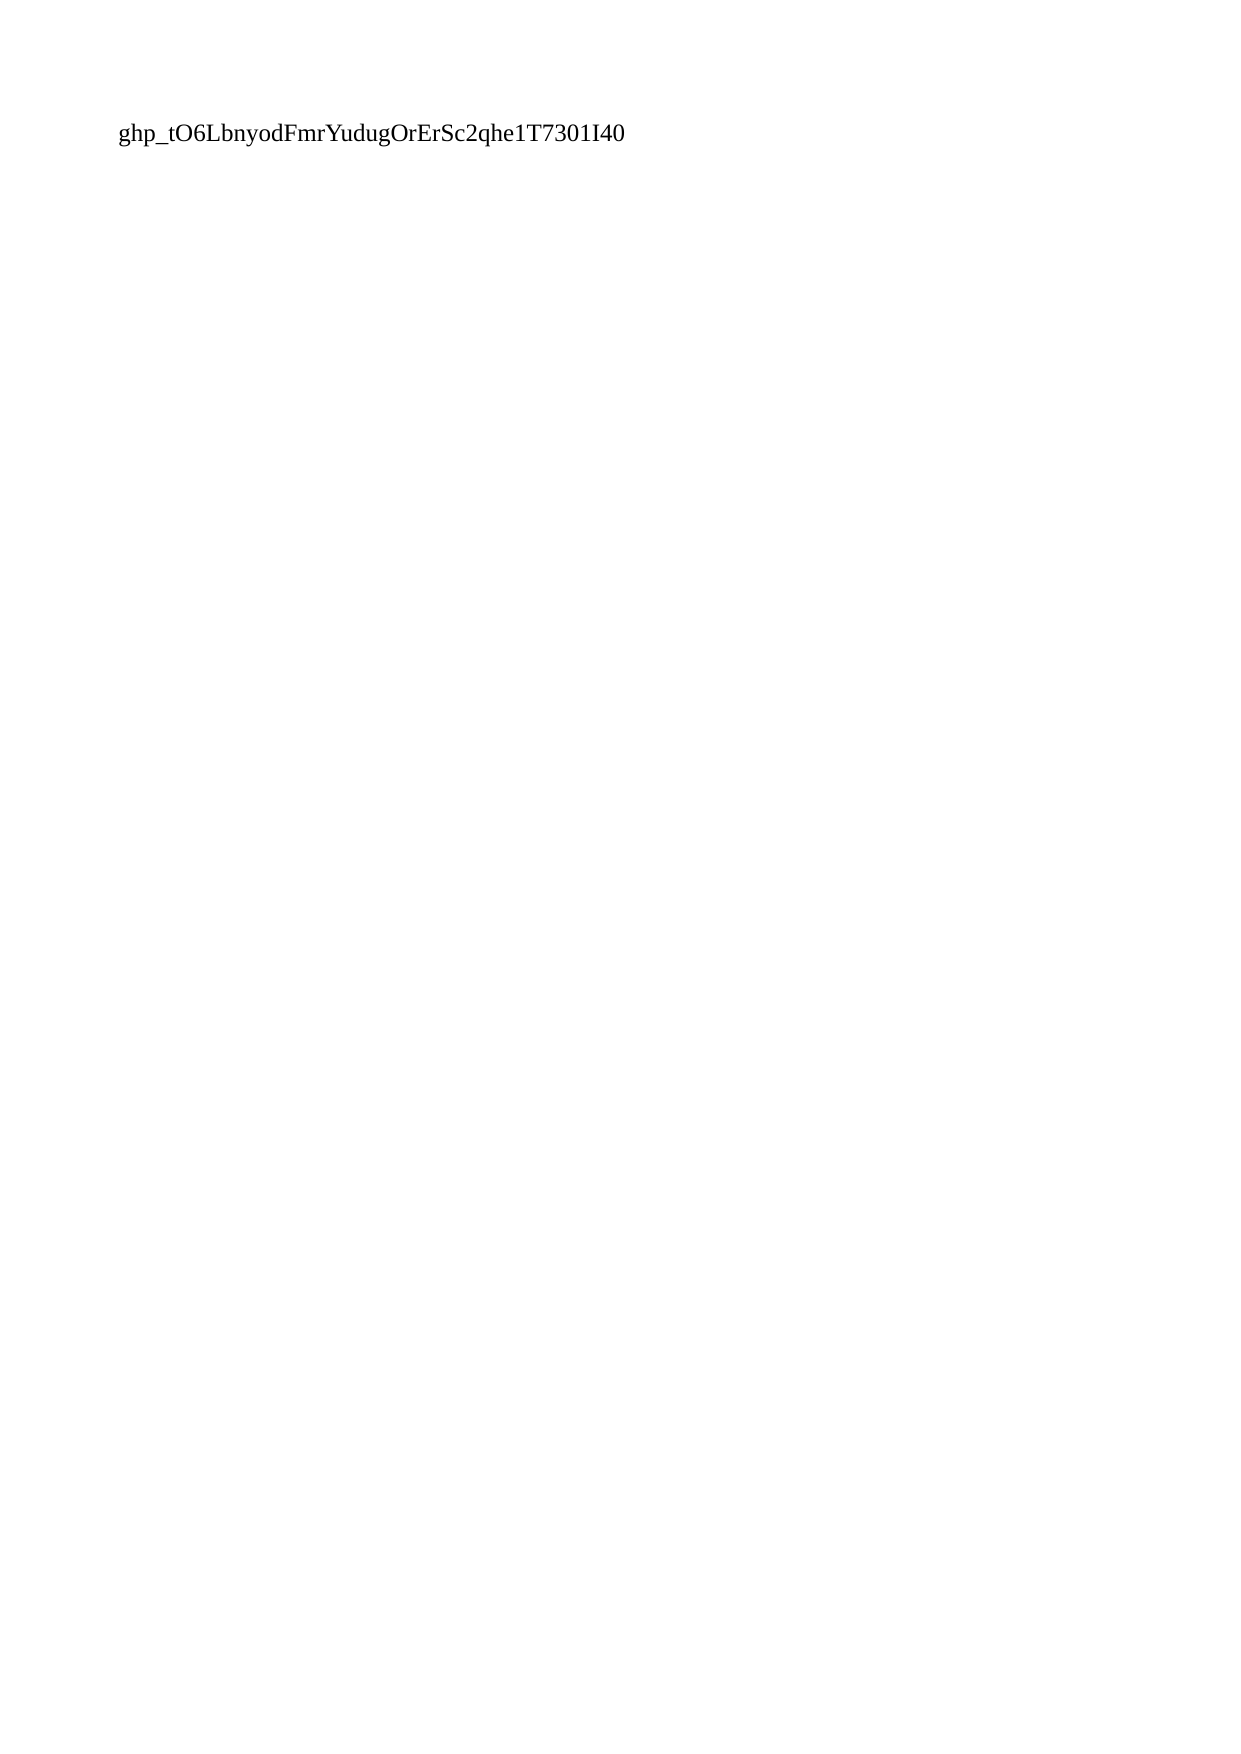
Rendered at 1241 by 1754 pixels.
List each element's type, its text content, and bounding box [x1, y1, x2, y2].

text 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 [118, 118, 1122, 147]
